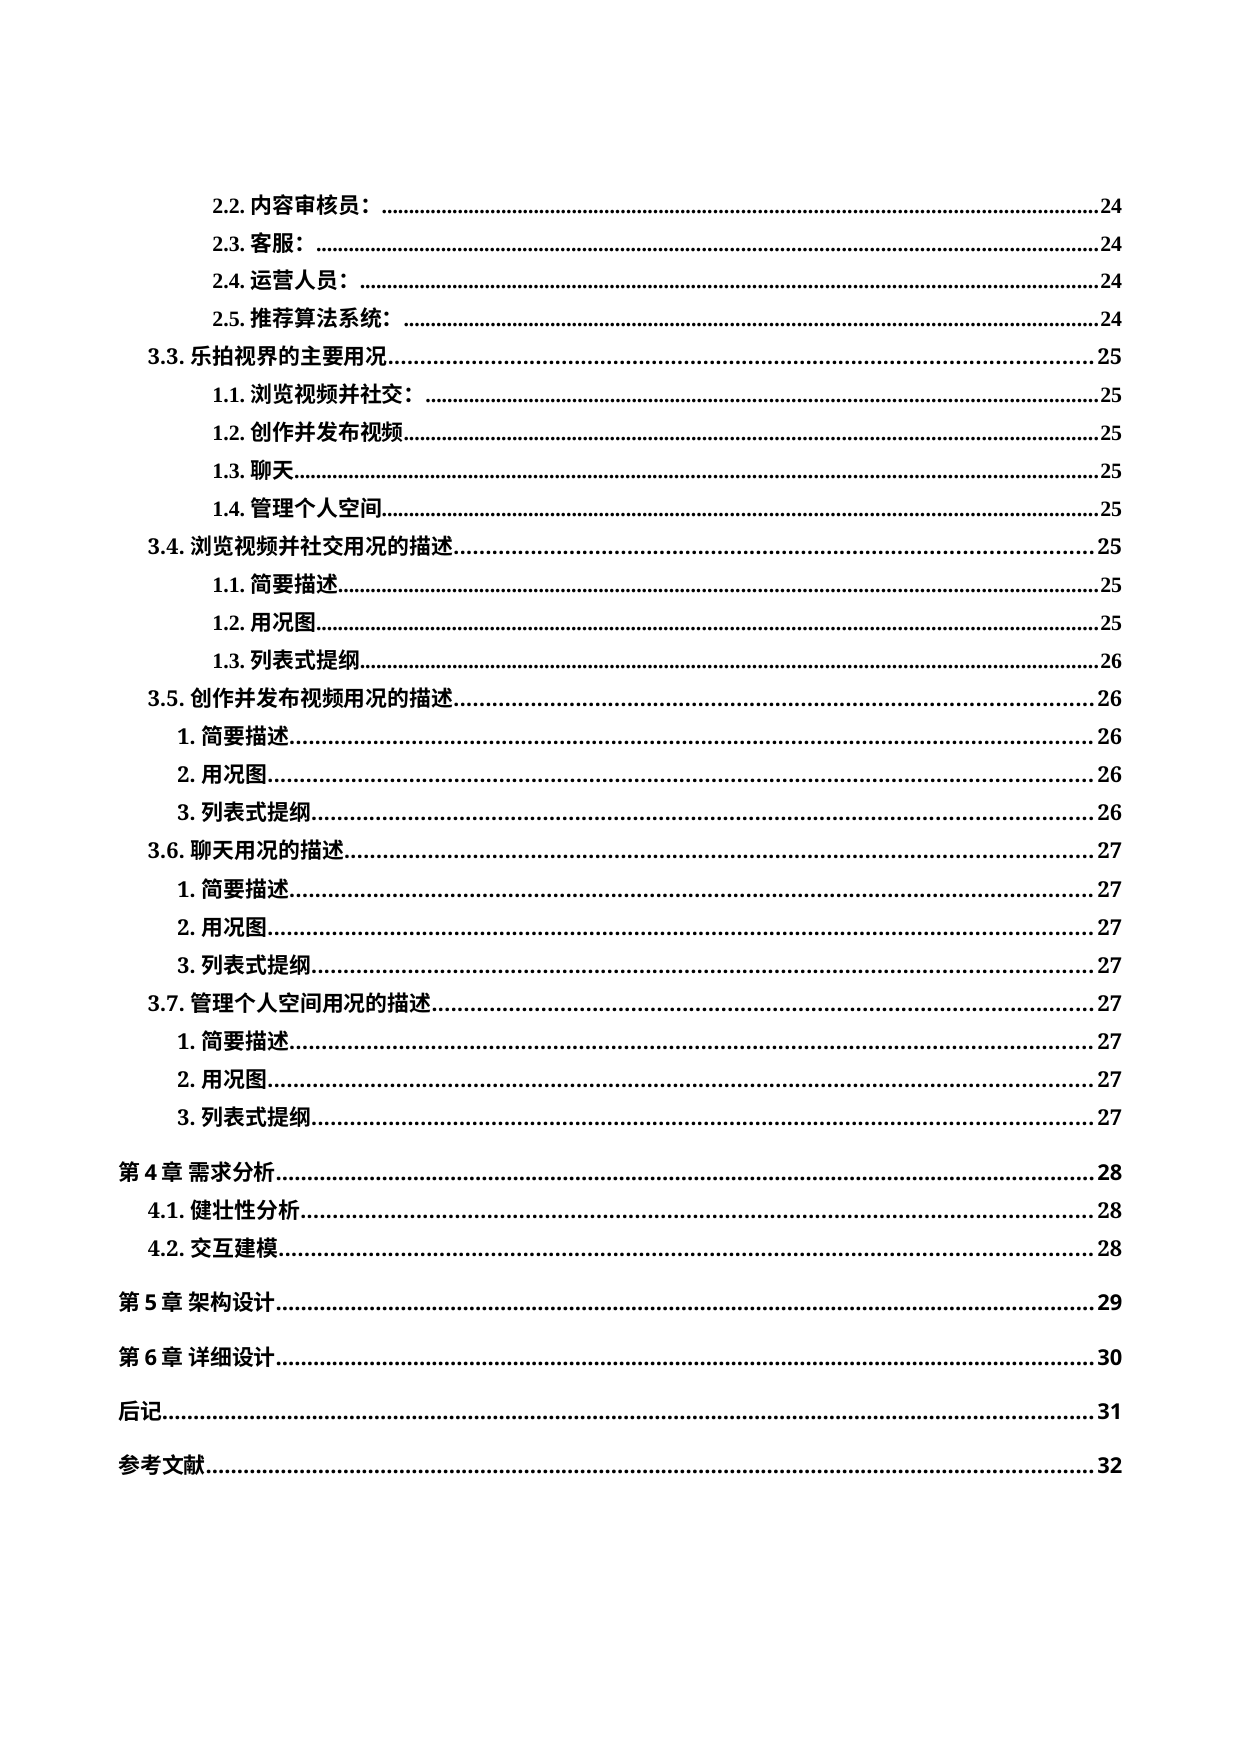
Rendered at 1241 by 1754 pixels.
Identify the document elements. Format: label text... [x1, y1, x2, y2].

text 3. 列表式提纲 26 [177, 795, 1122, 827]
text 2. 用况图 27 [177, 910, 1122, 941]
text 1.2. 创作并发布视频 25 [207, 415, 1122, 447]
text 2.2. 内容审核员： 24 [207, 188, 1122, 219]
text 3. 列表式提纲 27 [177, 1100, 1122, 1132]
text 2.4. 运营人员： 24 [207, 263, 1122, 295]
text 1. 简要描述 27 [177, 1024, 1122, 1056]
text 1. 简要描述 26 [177, 719, 1122, 751]
text 3. 列表式提纲 27 [177, 948, 1122, 979]
text 2.5. 推荐算法系统： 24 [207, 301, 1122, 333]
text 1. 简要描述 27 [177, 872, 1122, 903]
text 1.1. 浏览视频并社交： 25 [207, 377, 1122, 409]
text 1.3. 列表式提纲 26 [207, 643, 1122, 675]
text 4.1. 健壮性分析 28 [148, 1193, 1122, 1224]
text 2.3. 客服： 24 [207, 226, 1122, 257]
text 1.2. 用况图 25 [207, 605, 1122, 637]
text 第5章 架构设计 29 [118, 1285, 1122, 1317]
text 1.1. 简要描述 25 [207, 567, 1122, 599]
text 3.3. 乐拍视界的主要用况 25 [148, 339, 1122, 371]
text 2. 用况图 27 [177, 1062, 1122, 1094]
text 3.4. 浏览视频并社交用况的描述 25 [148, 529, 1122, 561]
text 2. 用况图 26 [177, 757, 1122, 789]
text 3.5. 创作并发布视频用况的描述 26 [148, 681, 1122, 713]
text 3.6. 聊天用况的描述 27 [148, 833, 1122, 865]
text 参考文献 32 [118, 1448, 1122, 1480]
text 4.2. 交互建模 28 [148, 1231, 1122, 1263]
text 第4章 需求分析 28 [118, 1155, 1122, 1186]
text 1.3. 聊天 25 [207, 453, 1122, 485]
text 3.7. 管理个人空间用况的描述 27 [148, 986, 1122, 1018]
text 1.4. 管理个人空间 25 [207, 491, 1122, 523]
text 第6章 详细设计 30 [118, 1340, 1122, 1371]
text 后记 31 [118, 1394, 1122, 1426]
